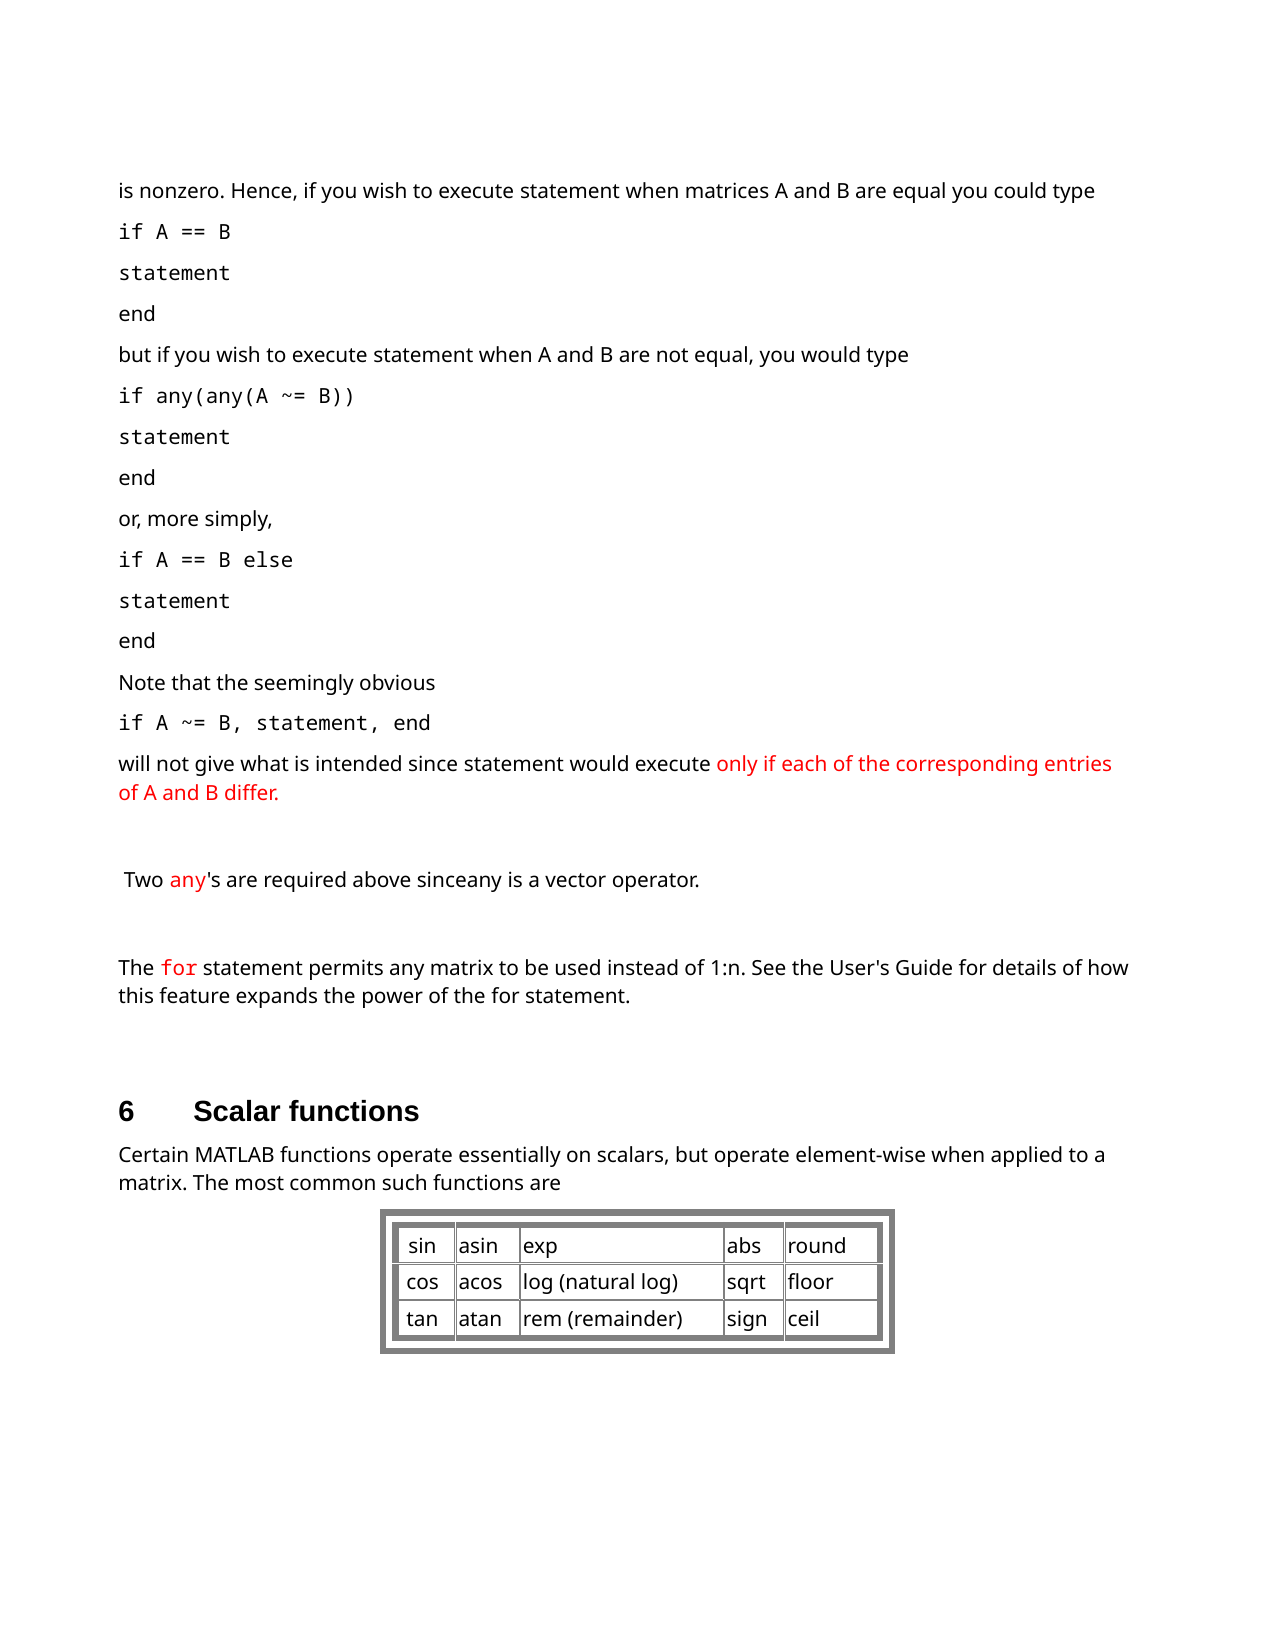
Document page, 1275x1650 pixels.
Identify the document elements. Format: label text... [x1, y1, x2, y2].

text end [118, 299, 1157, 328]
table_header [520, 1216, 724, 1222]
text or, more simply, [118, 504, 1157, 532]
table_cell log (natural log) [521, 1265, 723, 1299]
text statement [118, 258, 1157, 287]
text if any(any(A ~= B)) [118, 381, 1157, 409]
table_cell floor [786, 1265, 877, 1299]
table_cell cos [399, 1265, 454, 1299]
text if A ~= B, statement, end [118, 708, 1157, 737]
table_cell rem (remainder) [521, 1301, 723, 1335]
text statement [118, 422, 1157, 450]
text is nonzero. Hence, if you wish to execute statement when matrices A and B are equal you could type [118, 176, 1157, 205]
subtitle Scalar functions [118, 1094, 1157, 1127]
text end [118, 627, 1157, 655]
table_cell ceil [786, 1301, 877, 1335]
table_header sin [389, 1216, 455, 1262]
table_cell [389, 1262, 398, 1299]
text end [118, 463, 1157, 491]
table_cell sign [725, 1301, 783, 1335]
text Note that the seemingly obvious [118, 668, 1157, 696]
table_cell tan [399, 1301, 454, 1335]
table_header [724, 1216, 784, 1222]
text if A == B else [118, 545, 1157, 573]
text Certain MATLAB functions operate essentially on scalars, but operate element-wise when applied to a matrix. The most common such functions are [118, 1140, 1157, 1197]
table_header exp [521, 1228, 723, 1262]
text Two any's are required above sinceany is a vector operator. [118, 865, 1157, 894]
text but if you wish to execute statement when A and B are not equal, you would type [118, 340, 1157, 368]
text statement [118, 586, 1157, 614]
text if A == B [118, 217, 1157, 246]
text will not give what is intended since statement would execute only if each of the corresponding entries of A and B differ. [118, 749, 1157, 806]
table_cell atan [457, 1301, 519, 1335]
text The for statement permits any matrix to be used instead of 1:n. See the User's Guide for details of how this feature expands the power of the for statement. [118, 953, 1157, 1010]
table_cell acos [457, 1265, 519, 1299]
table_header round [784, 1216, 886, 1262]
table_header asin [457, 1228, 519, 1262]
table_cell sqrt [725, 1265, 783, 1299]
table_header [455, 1216, 520, 1222]
table_header abs [725, 1228, 783, 1262]
